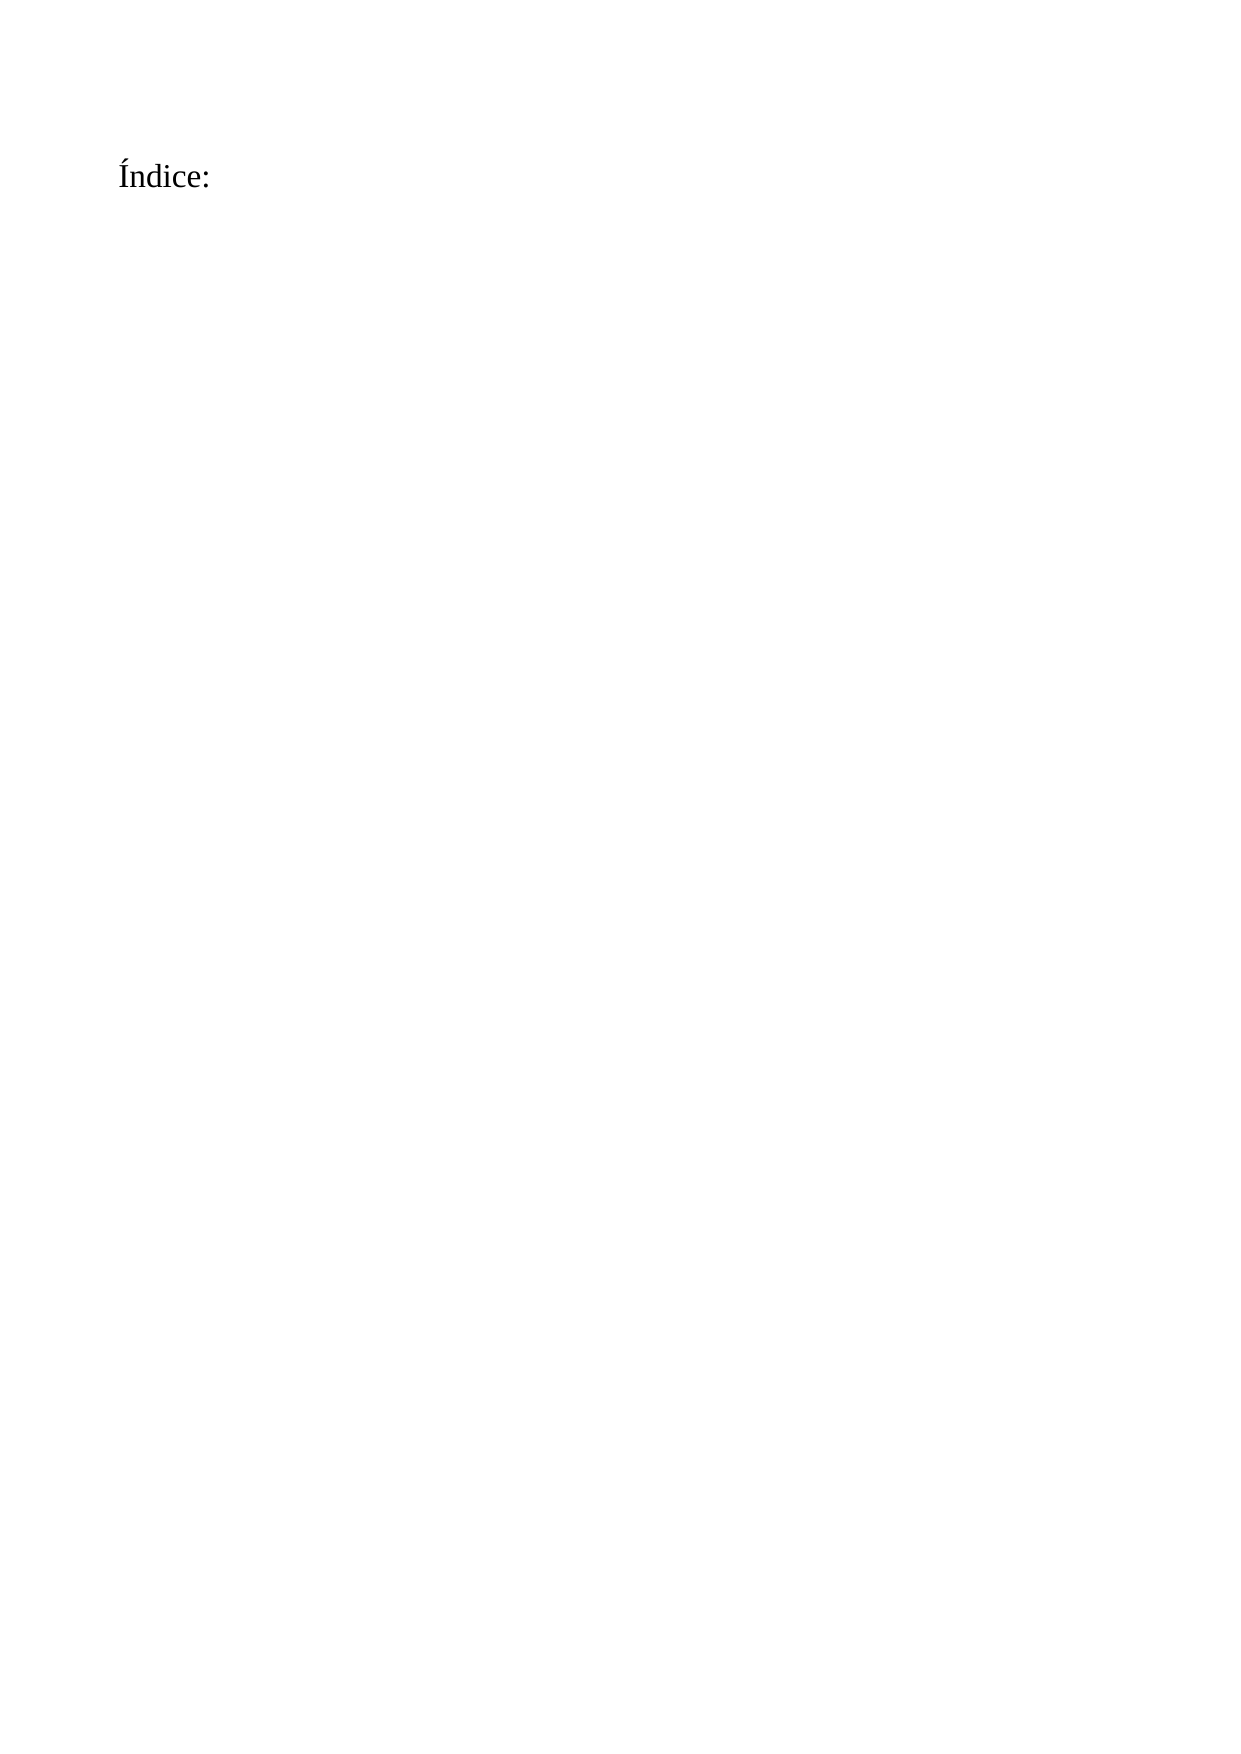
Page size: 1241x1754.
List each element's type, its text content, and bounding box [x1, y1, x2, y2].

text Índice: [118, 156, 1122, 195]
